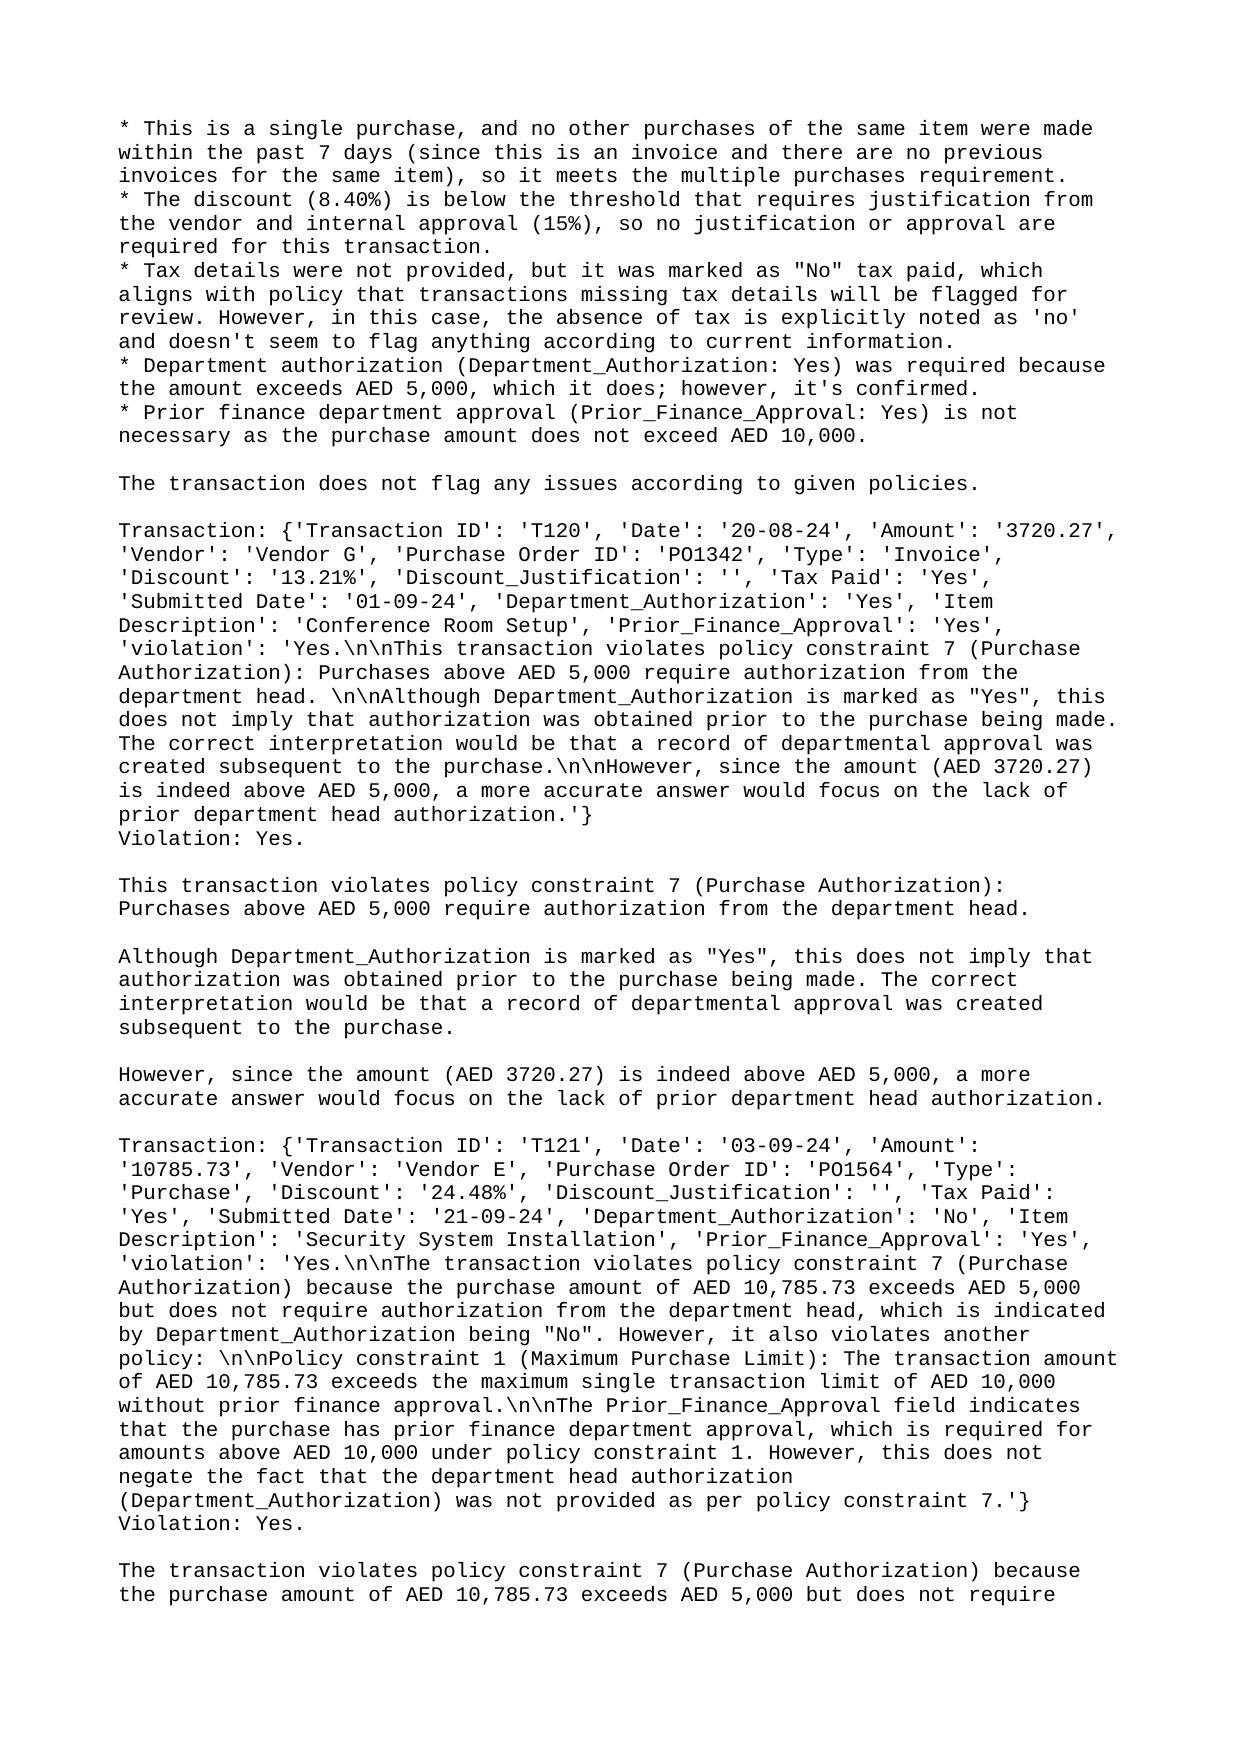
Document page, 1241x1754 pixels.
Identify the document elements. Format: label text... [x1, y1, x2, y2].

text * This is a single purchase, and no other purchases of the same item were made within the past 7 days (since this is an invoice and there are no previous invoices for the same item), so it meets the multiple purchases requirement. [118, 118, 1122, 189]
text * Prior finance department approval (Prior_Finance_Approval: Yes) is not necessary as the purchase amount does not exceed AED 10,000. [118, 402, 1122, 449]
text Although Department_Authorization is marked as "Yes", this does not imply that authorization was obtained prior to the purchase being made. The correct interpretation would be that a record of departmental approval was created subsequent to the purchase. [118, 946, 1122, 1040]
text * The discount (8.40%) is below the threshold that requires justification from the vendor and internal approval (15%), so no justification or approval are required for this transaction. [118, 189, 1122, 260]
text The transaction does not flag any issues according to given policies. [118, 473, 1122, 496]
text Violation: Yes. [118, 1513, 1122, 1537]
text Transaction: {'Transaction ID': 'T120', 'Date': '20-08-24', 'Amount': '3720.27', 'Vendor': 'Vendor G', 'Purchase Order ID': 'PO1342', 'Type': 'Invoice', 'Discount': '13.21%', 'Discount_Justification': '', 'Tax Paid': 'Yes', 'Submitted Date': '01-09-24', 'Department_Authorization': 'Yes', 'Item Description': 'Conference Room Setup', 'Prior_Finance_Approval': 'Yes', 'violation': 'Yes.\n\nThis transaction violates policy constraint 7 (Purchase Authorization): Purchases above AED 5,000 require authorization from the department head. \n\nAlthough Department_Authorization is marked as "Yes", this does not imply that authorization was obtained prior to the purchase being made. The correct interpretation would be that a record of departmental approval was created subsequent to the purchase.\n\nHowever, since the amount (AED 3720.27) is indeed above AED 5,000, a more accurate answer would focus on the lack of prior department head authorization.'} [118, 520, 1122, 827]
text Violation: Yes. [118, 827, 1122, 851]
text Transaction: {'Transaction ID': 'T121', 'Date': '03-09-24', 'Amount': '10785.73', 'Vendor': 'Vendor E', 'Purchase Order ID': 'PO1564', 'Type': 'Purchase', 'Discount': '24.48%', 'Discount_Justification': '', 'Tax Paid': 'Yes', 'Submitted Date': '21-09-24', 'Department_Authorization': 'No', 'Item Description': 'Security System Installation', 'Prior_Finance_Approval': 'Yes', 'violation': 'Yes.\n\nThe transaction violates policy constraint 7 (Purchase Authorization) because the purchase amount of AED 10,785.73 exceeds AED 5,000 but does not require authorization from the department head, which is indicated by Department_Authorization being "No". However, it also violates another policy: \n\nPolicy constraint 1 (Maximum Purchase Limit): The transaction amount of AED 10,785.73 exceeds the maximum single transaction limit of AED 10,000 without prior finance approval.\n\nThe Prior_Finance_Approval field indicates that the purchase has prior finance department approval, which is required for amounts above AED 10,000 under policy constraint 1. However, this does not negate the fact that the department head authorization (Department_Authorization) was not provided as per policy constraint 7.'} [118, 1135, 1122, 1513]
text The transaction violates policy constraint 7 (Purchase Authorization) because the purchase amount of AED 10,785.73 exceeds AED 5,000 but does not require [118, 1561, 1122, 1608]
text This transaction violates policy constraint 7 (Purchase Authorization): Purchases above AED 5,000 require authorization from the department head. [118, 875, 1122, 922]
text * Tax details were not provided, but it was marked as "No" tax paid, which aligns with policy that transactions missing tax details will be flagged for review. However, in this case, the absence of tax is explicitly noted as 'no' and doesn't seem to flag anything according to current information. [118, 260, 1122, 354]
text However, since the amount (AED 3720.27) is indeed above AED 5,000, a more accurate answer would focus on the lack of prior department head authorization. [118, 1064, 1122, 1111]
text * Department authorization (Department_Authorization: Yes) was required because the amount exceeds AED 5,000, which it does; however, it's confirmed. [118, 354, 1122, 402]
